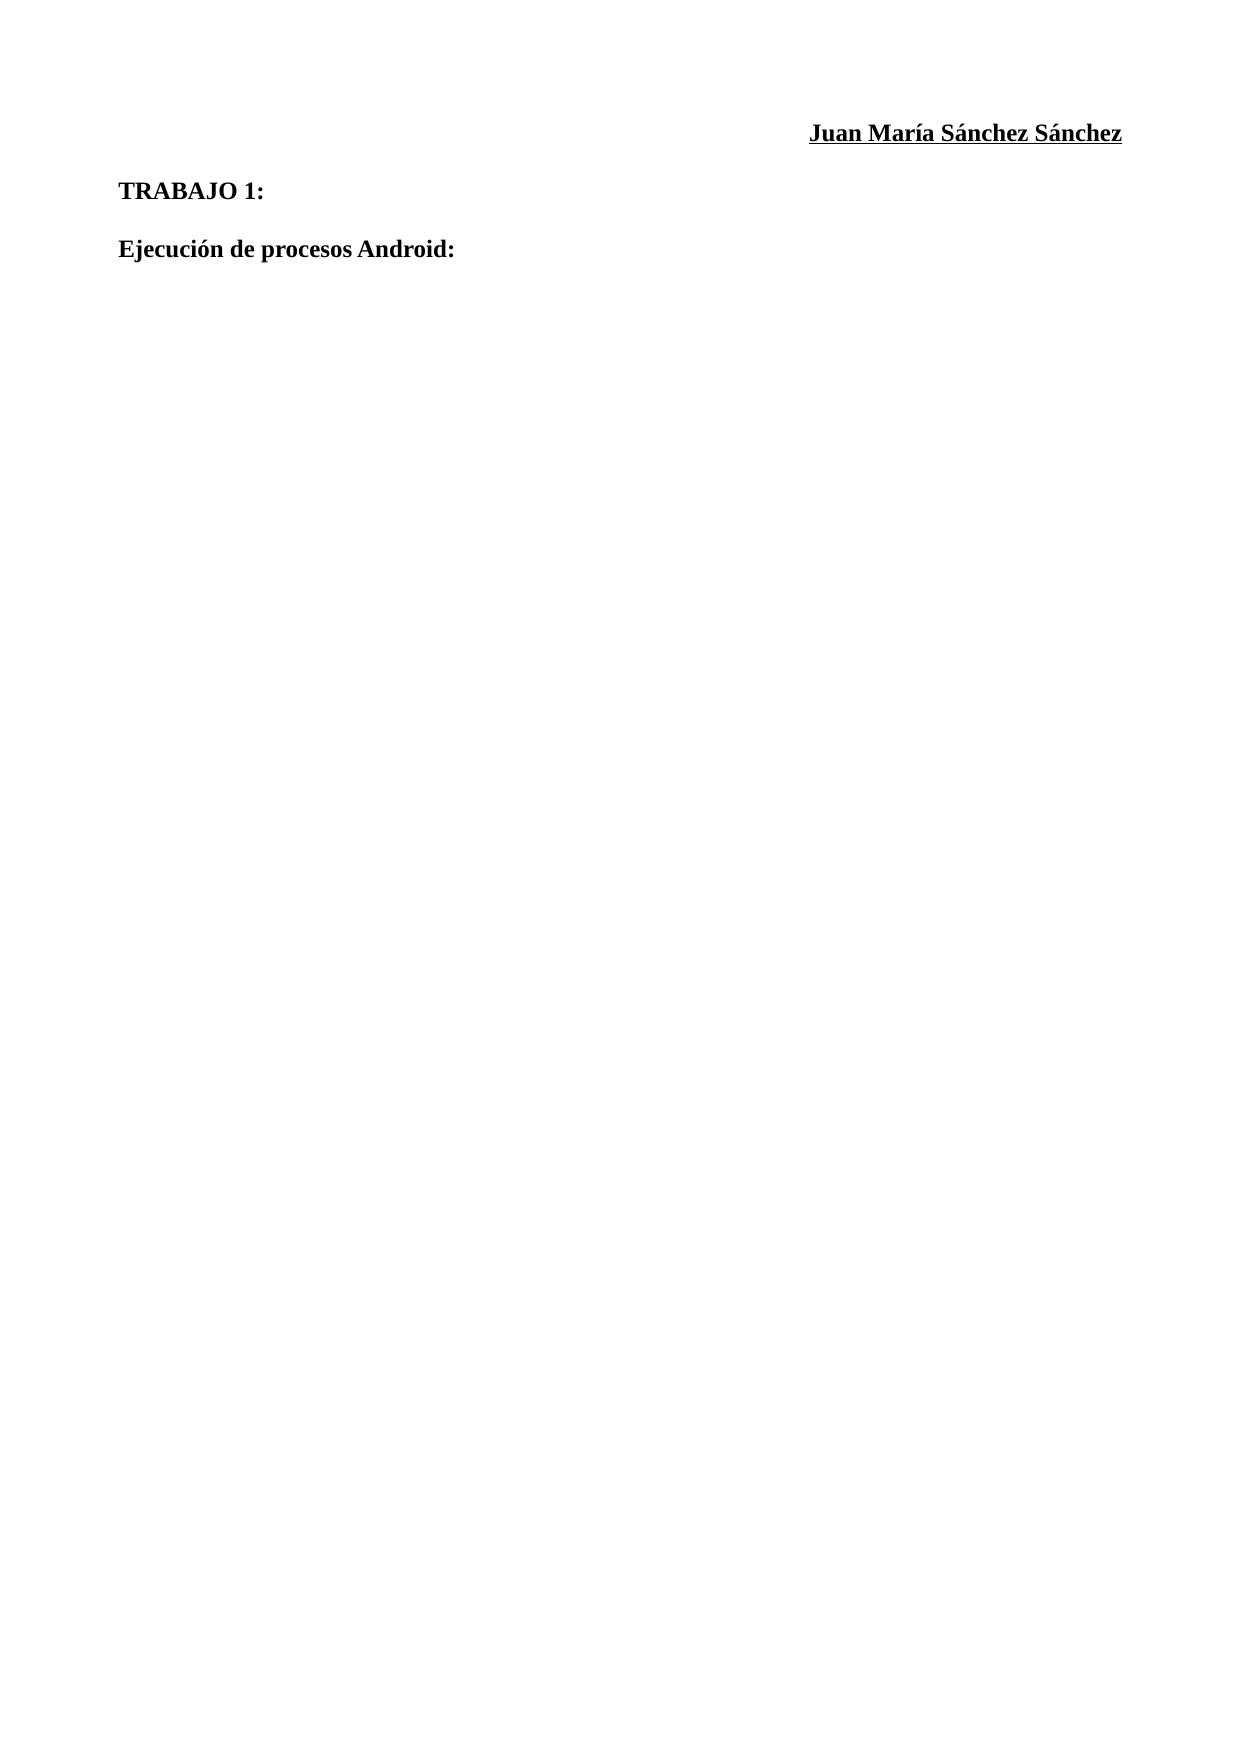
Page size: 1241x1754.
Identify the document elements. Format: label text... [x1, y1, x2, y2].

text Ejecución de procesos Android: [118, 234, 1122, 263]
text TRABAJO 1: [118, 176, 1122, 205]
